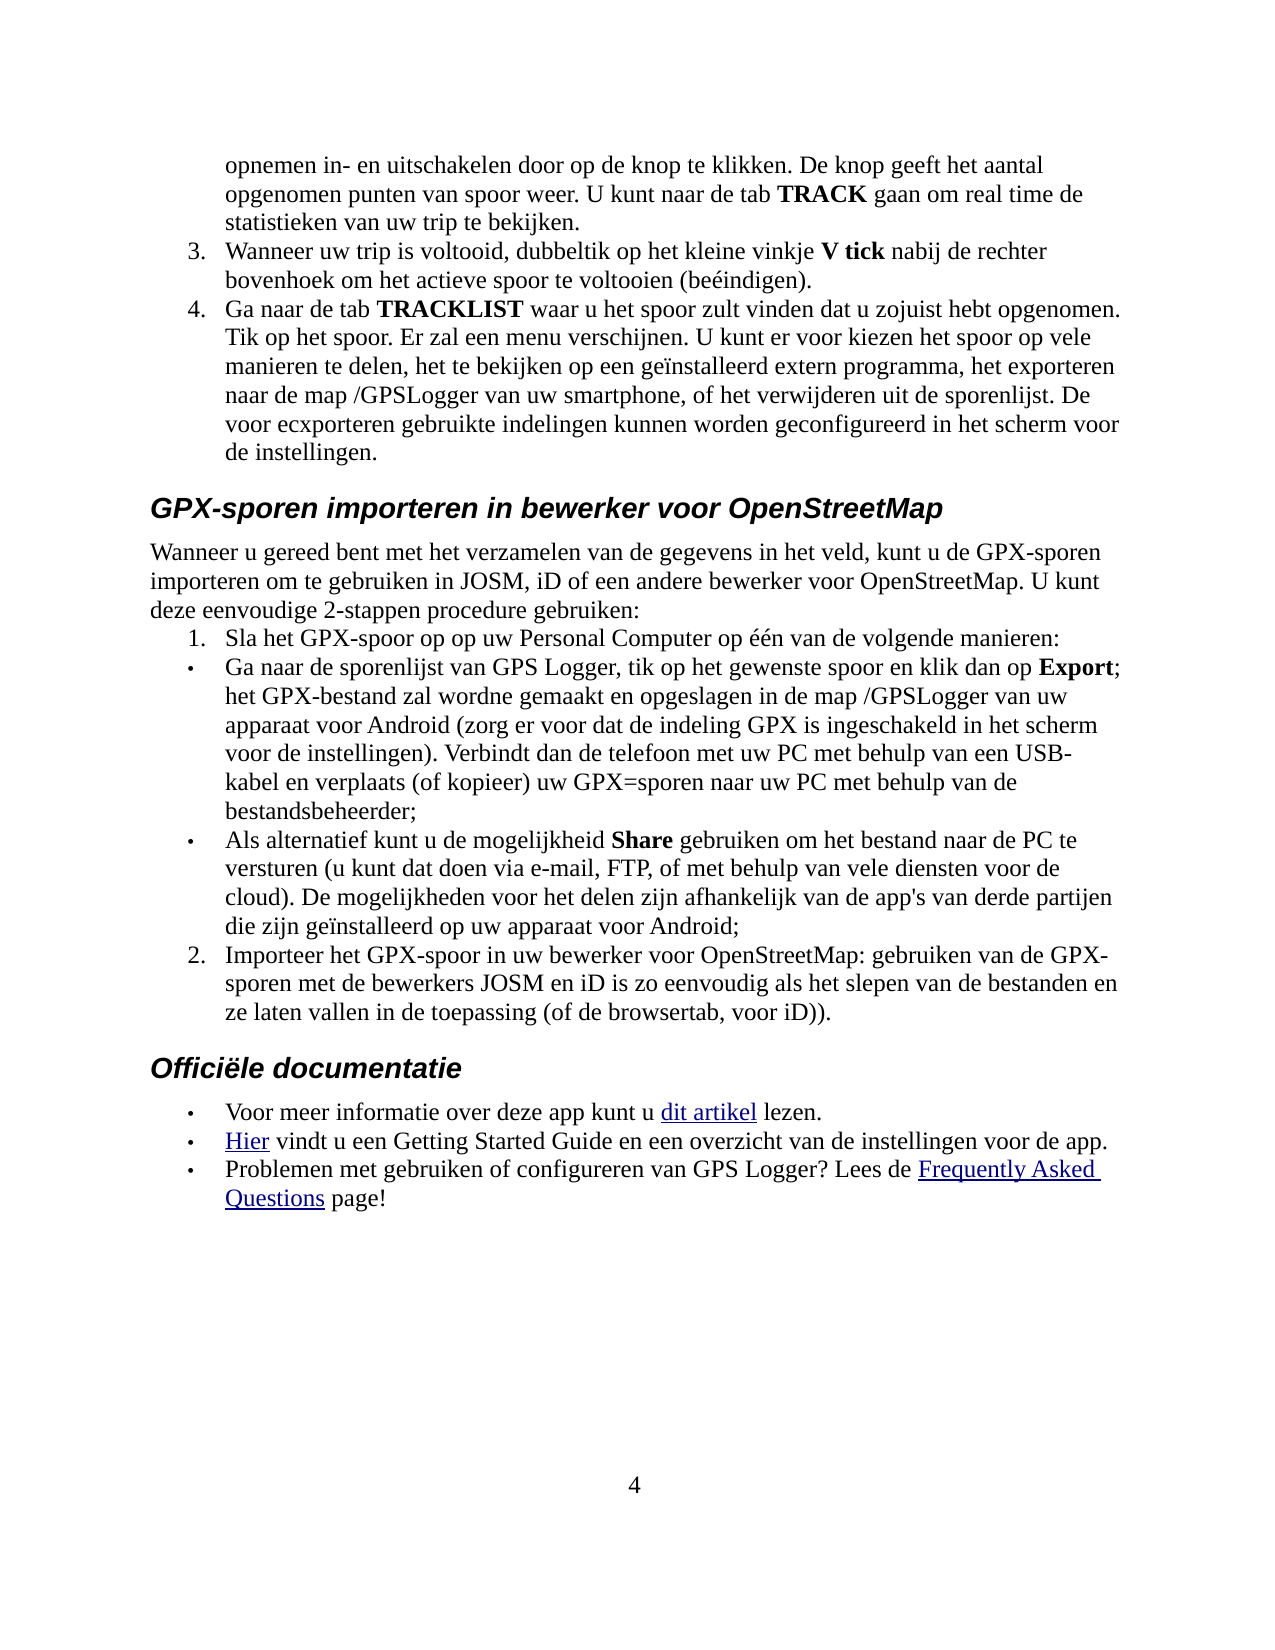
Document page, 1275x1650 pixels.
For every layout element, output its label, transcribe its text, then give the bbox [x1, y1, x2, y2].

subtitle Officiële documentatie [150, 1051, 1125, 1084]
list opnemen in- en uitschakelen door op de knop te klikken. De knop geeft het aantal opgenomen punten van spoor weer. U kunt naar de tab TRACK gaan om real time de statistieken van uw trip te bekijken. [187, 150, 1125, 236]
list Als alternatief kunt u de mogelijkheid Share gebruiken om het bestand naar de PC te versturen (u kunt dat doen via e-mail, FTP, of met behulp van vele diensten voor de cloud). De mogelijkheden voor het delen zijn afhankelijk van de app's van derde partijen die zijn geïnstalleerd op uw apparaat voor Android; [187, 825, 1125, 940]
text Wanneer u gereed bent met het verzamelen van de gegevens in het veld, kunt u de GPX-sporen importeren om te gebruiken in JOSM, iD of een andere bewerker voor OpenStreetMap. U kunt deze eenvoudige 2-stappen procedure gebruiken: [150, 537, 1125, 623]
list Ga naar de tab TRACKLIST waar u het spoor zult vinden dat u zojuist hebt opgenomen. Tik op het spoor. Er zal een menu verschijnen. U kunt er voor kiezen het spoor op vele manieren te delen, het te bekijken op een geïnstalleerd extern programma, het exporteren naar de map /GPSLogger van uw smartphone, of het verwijderen uit de sporenlijst. De voor ecxporteren gebruikte indelingen kunnen worden geconfigureerd in het scherm voor de instellingen. [187, 294, 1125, 466]
list Ga naar de sporenlijst van GPS Logger, tik op het gewenste spoor en klik dan op Export; het GPX-bestand zal wordne gemaakt en opgeslagen in de map /GPSLogger van uw apparaat voor Android (zorg er voor dat de indeling GPX is ingeschakeld in het scherm voor de instellingen). Verbindt dan de telefoon met uw PC met behulp van een USB-kabel en verplaats (of kopieer) uw GPX=sporen naar uw PC met behulp van de bestandsbeheerder; [187, 652, 1125, 825]
list Hier vindt u een Getting Started Guide en een overzicht van de instellingen voor de app. [187, 1126, 1125, 1154]
list Problemen met gebruiken of configureren van GPS Logger? Lees de Frequently Asked Questions page! [187, 1154, 1125, 1212]
list Importeer het GPX-spoor in uw bewerker voor OpenStreetMap: gebruiken van de GPX-sporen met de bewerkers JOSM en iD is zo eenvoudig als het slepen van de bestanden en ze laten vallen in de toepassing (of de browsertab, voor iD)). [187, 940, 1125, 1026]
list Wanneer uw trip is voltooid, dubbeltik op het kleine vinkje V tick nabij de rechter bovenhoek om het actieve spoor te voltooien (beéindigen). [187, 236, 1125, 294]
subtitle GPX-sporen importeren in bewerker voor OpenStreetMap [150, 491, 1125, 525]
list Sla het GPX-spoor op op uw Personal Computer op één van de volgende manieren: [187, 623, 1125, 652]
list Voor meer informatie over deze app kunt u dit artikel lezen. [187, 1097, 1125, 1126]
